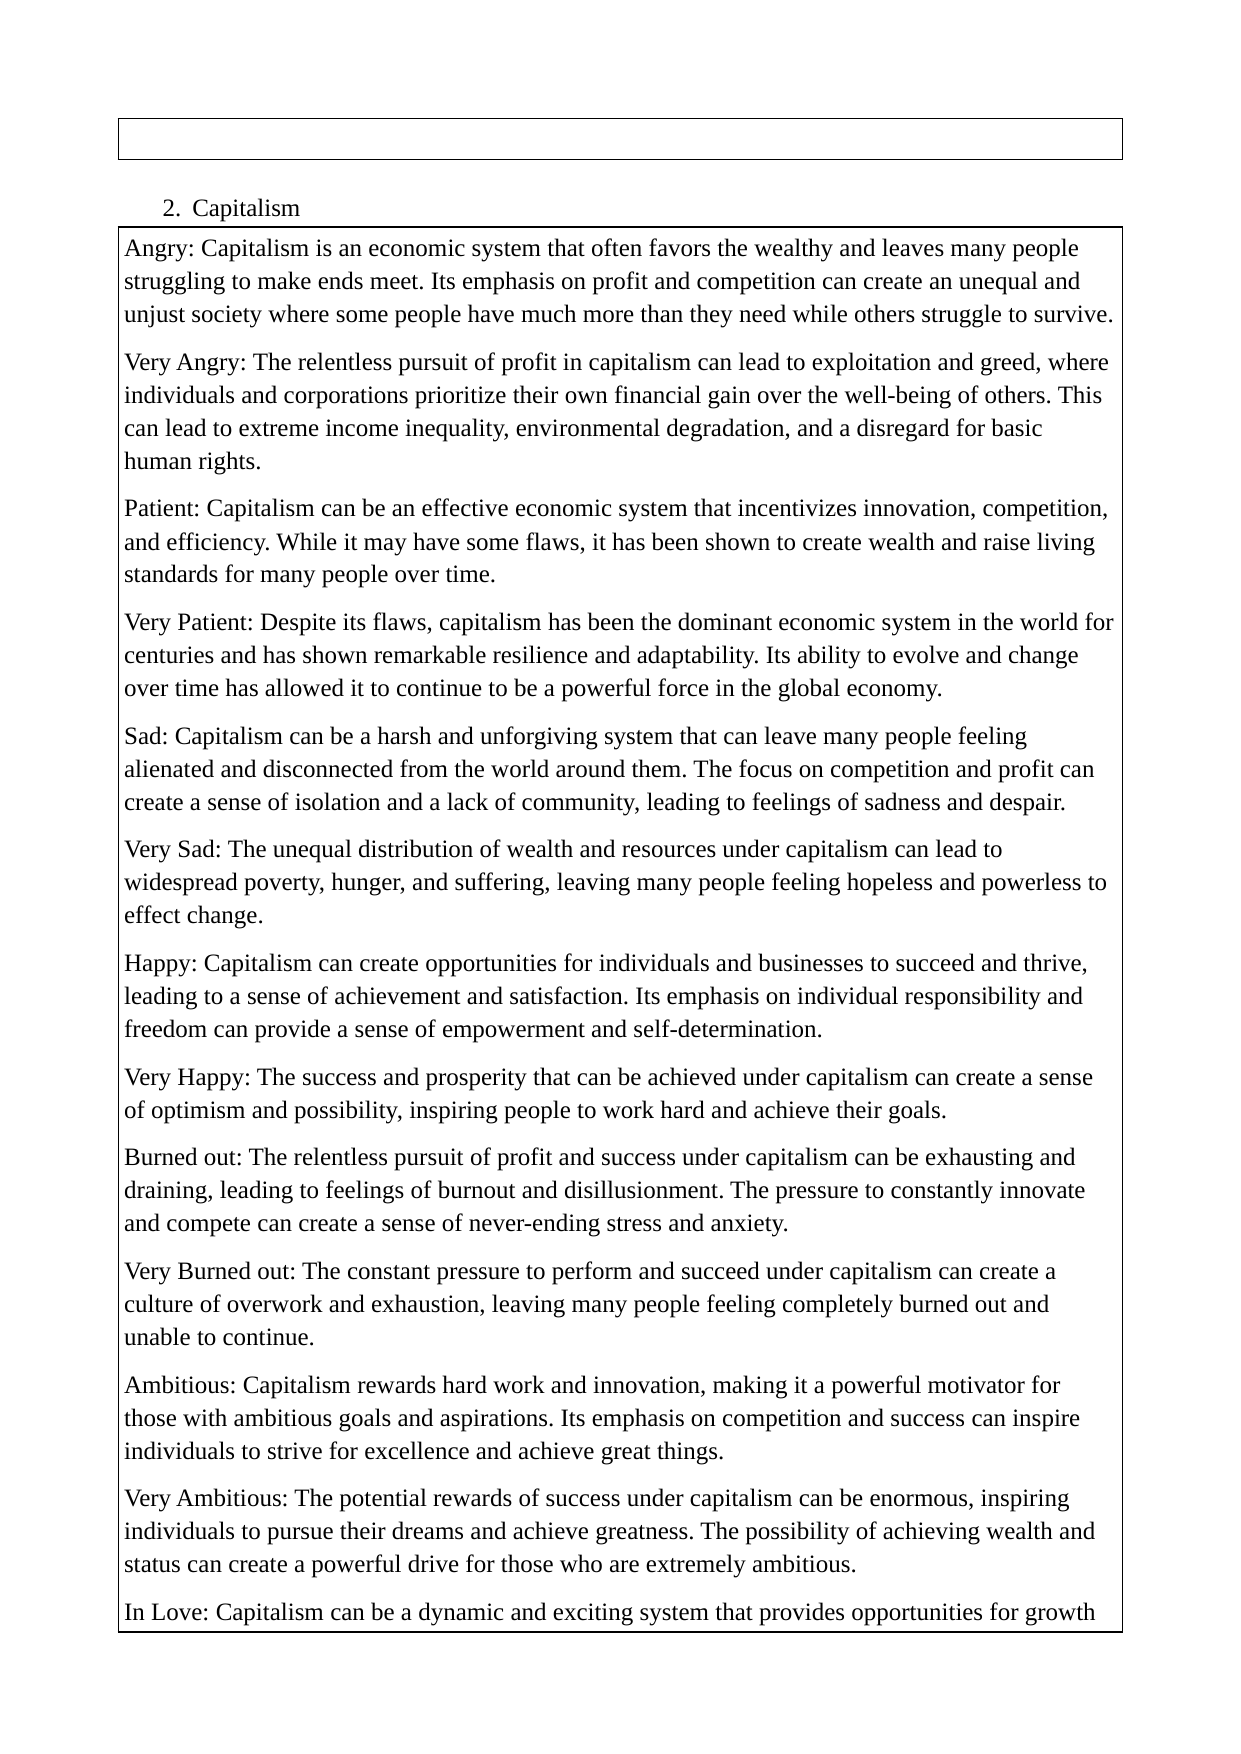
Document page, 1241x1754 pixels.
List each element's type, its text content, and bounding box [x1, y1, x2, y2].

table_header Angry: Capitalism is an economic system that often favors the wealthy and leaves many people struggling to make ends meet. Its emphasis on profit and competition can create an unequal and unjust society where some people have much more than they need while others struggle to survive. Very Angry: The relentless pursuit of profit in capitalism can lead to exploitation and greed, where individuals and corporations prioritize their own financial gain over the well-being of others. This can lead to extreme income inequality, environmental degradation, and a disregard for basic human rights. Patient: Capitalism can be an effective economic system that incentivizes innovation, competition, and efficiency. While it may have some flaws, it has been shown to create wealth and raise living standards for many people over time. Very Patient: Despite its flaws, capitalism has been the dominant economic system in the world for centuries and has shown remarkable resilience and adaptability. Its ability to evolve and change over time has allowed it to continue to be a powerful force in the global economy. Sad: Capitalism can be a harsh and unforgiving system that can leave many people feeling alienated and disconnected from the world around them. The focus on competition and profit can create a sense of isolation and a lack of community, leading to feelings of sadness and despair. Very Sad: The unequal distribution of wealth and resources under capitalism can lead to widespread poverty, hunger, and suffering, leaving many people feeling hopeless and powerless to effect change. Happy: Capitalism can create opportunities for individuals and businesses to succeed and thrive, leading to a sense of achievement and satisfaction. Its emphasis on individual responsibility and freedom can provide a sense of empowerment and self-determination. Very Happy: The success and prosperity that can be achieved under capitalism can create a sense of optimism and possibility, inspiring people to work hard and achieve their goals. Burned out: The relentless pursuit of profit and success under capitalism can be exhausting and draining, leading to feelings of burnout and disillusionment. The pressure to constantly innovate and compete can create a sense of never-ending stress and anxiety. Very Burned out: The constant pressure to perform and succeed under capitalism can create a culture of overwork and exhaustion, leaving many people feeling completely burned out and unable to continue. Ambitious: Capitalism rewards hard work and innovation, making it a powerful motivator for those with ambitious goals and aspirations. Its emphasis on competition and success can inspire individuals to strive for excellence and achieve great things. Very Ambitious: The potential rewards of success under capitalism can be enormous, inspiring individuals to pursue their dreams and achieve greatness. The possibility of achieving wealth and status can create a powerful drive for those who are extremely ambitious. In Love: Capitalism can be a dynamic and exciting system that provides opportunities for growth [119, 228, 1122, 1631]
list Capitalism [162, 193, 1122, 222]
